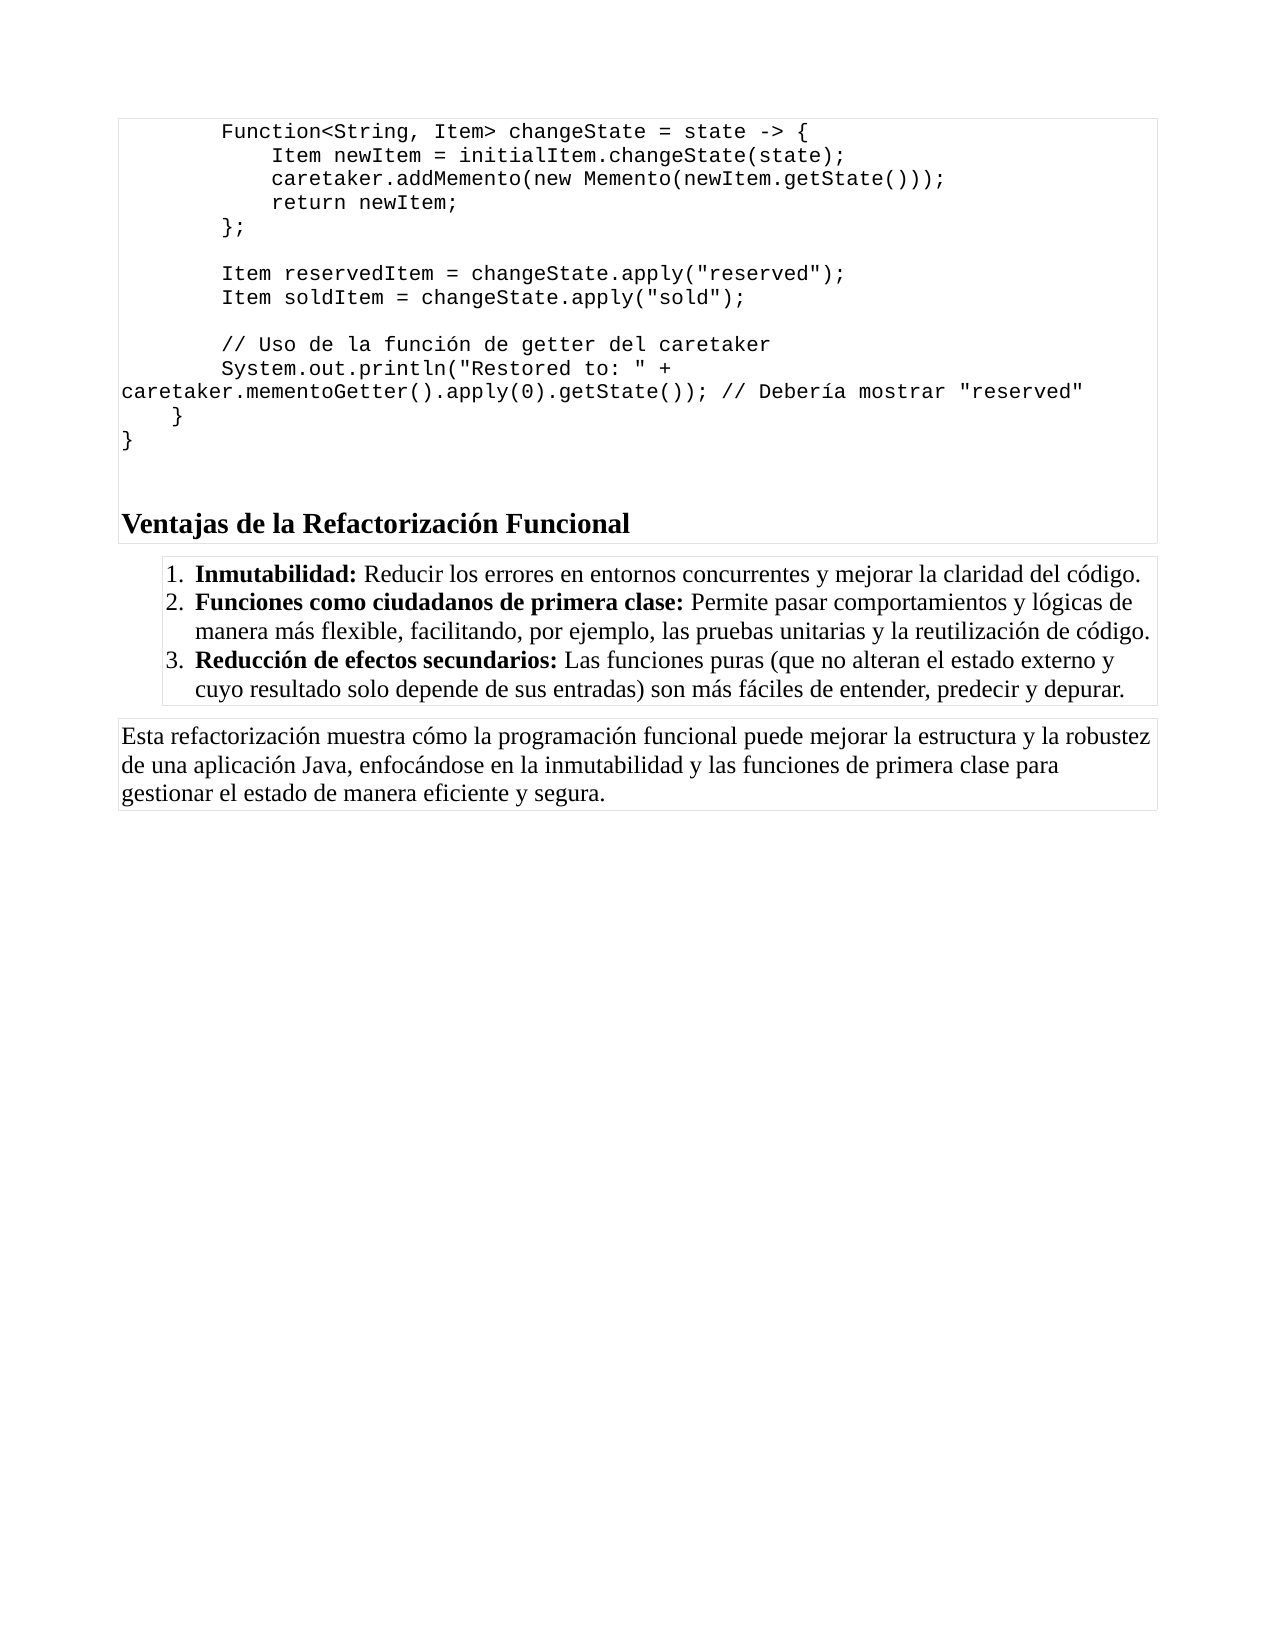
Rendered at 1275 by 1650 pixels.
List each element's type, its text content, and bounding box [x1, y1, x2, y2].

text Item soldItem = changeState.apply("sold"); [119, 284, 1157, 310]
subtitle Ventajas de la Refactorización Funcional [119, 504, 1157, 543]
list Reducción de efectos secundarios: Las funciones puras (que no alteran el estado externo y cuyo resultado solo depende de sus entradas) son más fáciles de entender, predecir y depurar. [163, 642, 1157, 705]
text Item reservedItem = changeState.apply("reserved"); [119, 260, 1157, 284]
text Esta refactorización muestra cómo la programación funcional puede mejorar la estructura y la robustez de una aplicación Java, enfocándose en la inmutabilidad y las funciones de primera clase para gestionar el estado de manera eficiente y segura. [119, 719, 1157, 810]
list Inmutabilidad: Reducir los errores en entornos concurrentes y mejorar la claridad del código. [163, 557, 1157, 584]
text System.out.println("Restored to: " + caretaker.mementoGetter().apply(0).getState()); // Debería mostrar "reserved" [119, 354, 1157, 402]
text // Uso de la función de getter del caretaker [119, 331, 1157, 354]
text Item newItem = initialItem.changeState(state); [119, 142, 1157, 165]
text } [119, 426, 1157, 452]
text }; [119, 213, 1157, 239]
list Funciones como ciudadanos de primera clase: Permite pasar comportamientos y lógicas de manera más flexible, facilitando, por ejemplo, las pruebas unitarias y la reutilización de código. [163, 584, 1157, 642]
text return newItem; [119, 189, 1157, 213]
text Function<String, Item> changeState = state -> { [119, 119, 1157, 142]
text } [119, 402, 1157, 426]
text caretaker.addMemento(new Memento(newItem.getState())); [119, 165, 1157, 189]
